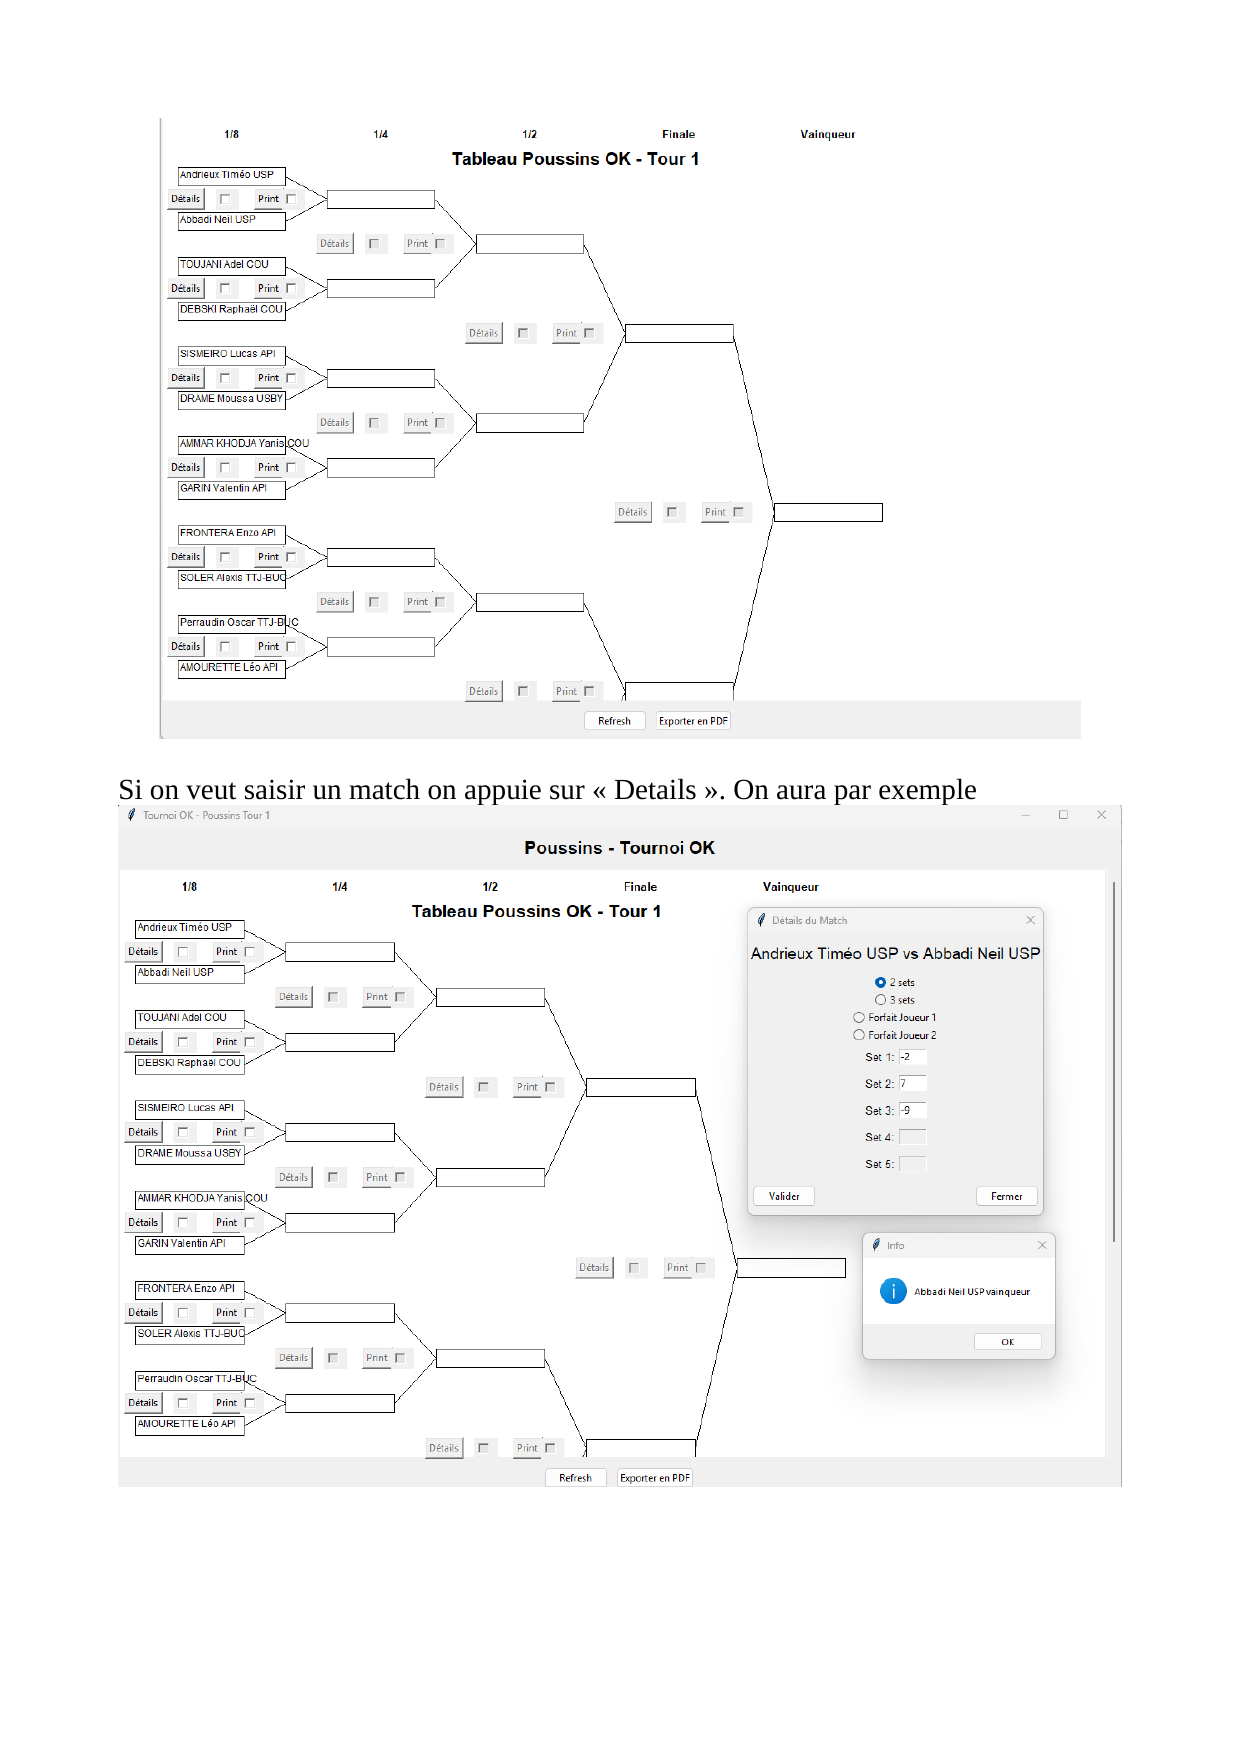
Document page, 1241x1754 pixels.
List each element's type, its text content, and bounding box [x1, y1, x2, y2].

text Si on veut saisir un match on appuie sur « Details ». On aura par exemple [118, 772, 1122, 805]
picture [118, 805, 1123, 1487]
picture [159, 118, 1081, 739]
